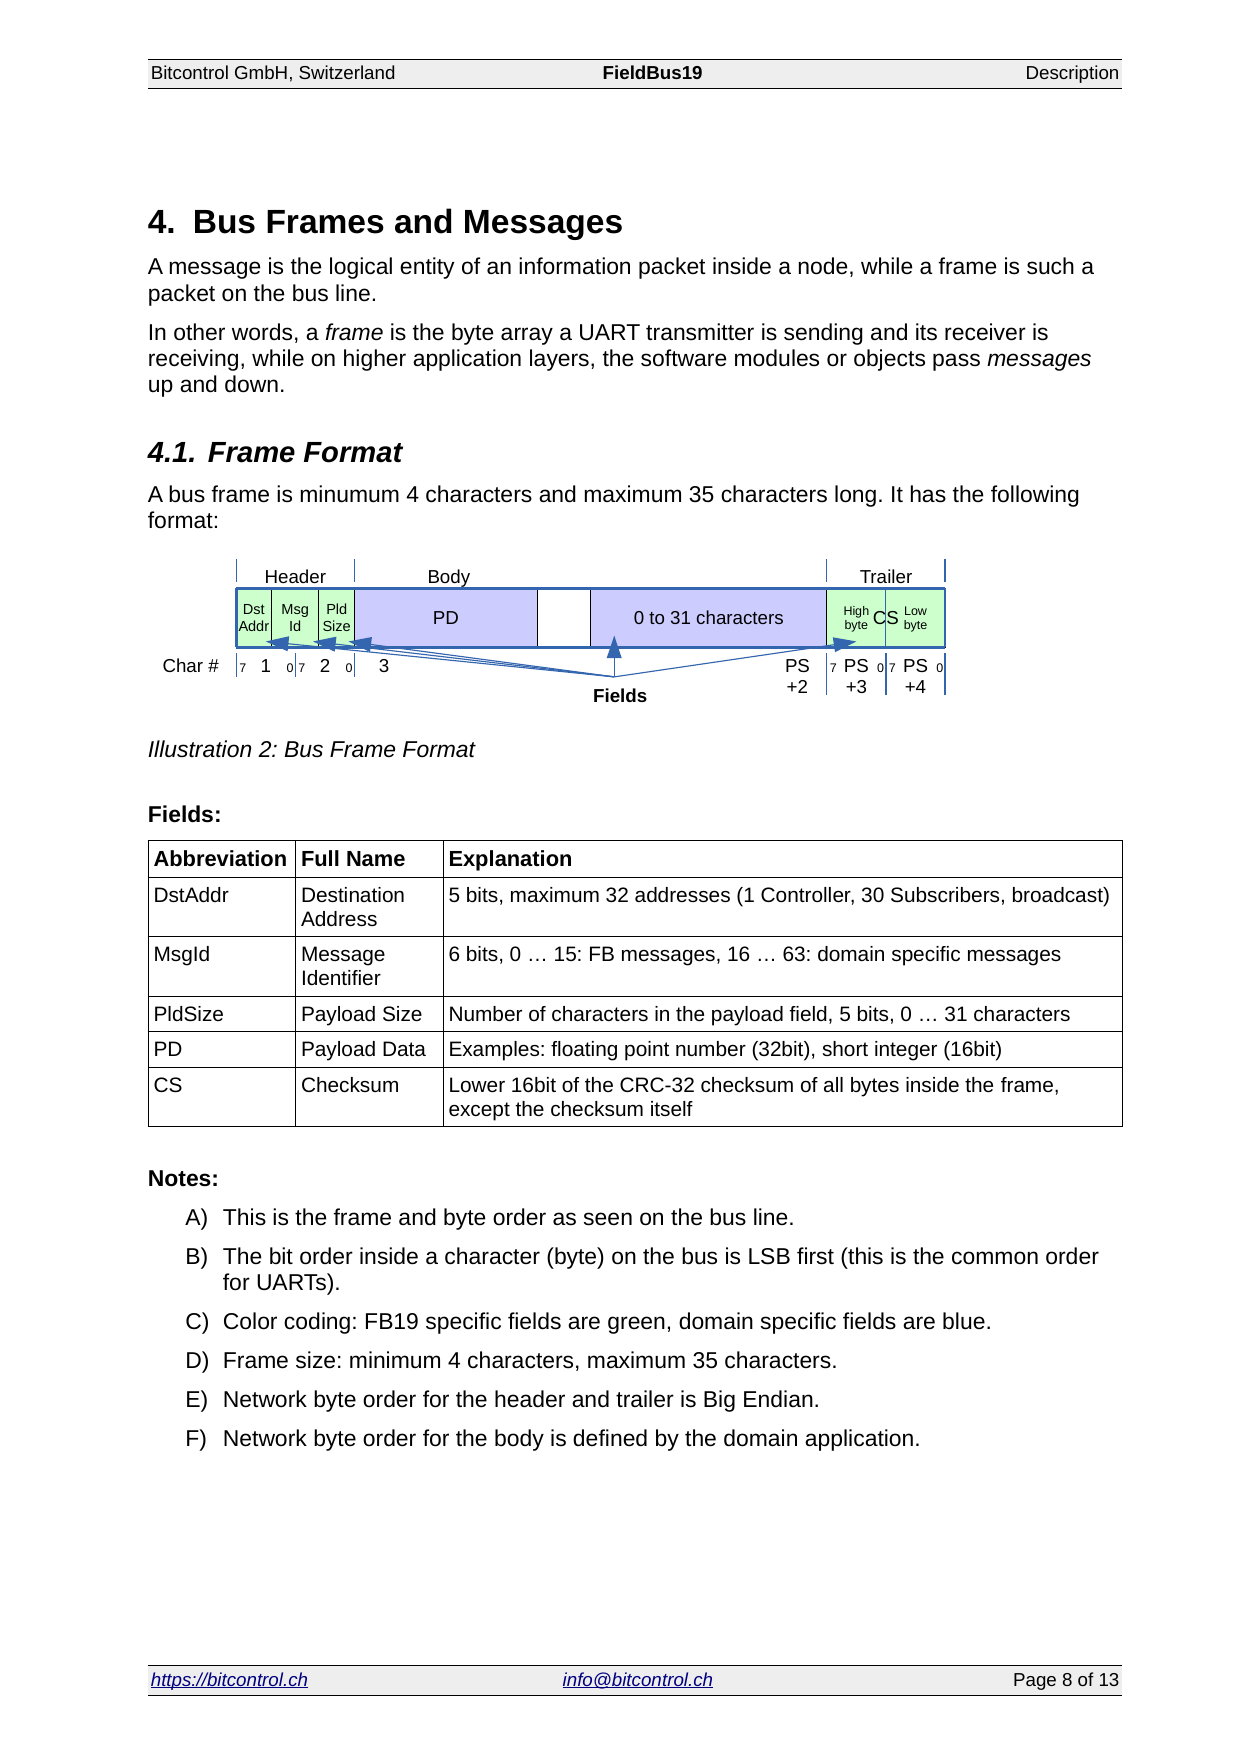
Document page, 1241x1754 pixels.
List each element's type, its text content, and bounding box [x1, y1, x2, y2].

table_cell MsgId [149, 937, 295, 996]
subtitle Frame Format [148, 435, 1122, 468]
table_cell 6 bits, 0 … 15: FB messages, 16 … 63: domain specific messages [444, 937, 1122, 996]
table_cell Examples: floating point number (32bit), short integer (16bit) [444, 1032, 1122, 1067]
table_cell PldSize [149, 997, 295, 1031]
table_cell Number of characters in the payload field, 5 bits, 0 … 31 characters [444, 997, 1122, 1031]
table_header Full Name [296, 841, 443, 877]
table_cell Checksum [296, 1068, 443, 1126]
table_cell CS [149, 1068, 295, 1126]
text In other words, a frame is the byte array a UART transmitter is sending and its receiver is receiving, while on higher application layers, the software modules or objects pass messages up and down. [148, 318, 1122, 397]
table_header Abbreviation [149, 841, 295, 877]
table_cell Payload Data [296, 1032, 443, 1067]
subtitle Bus Frames and Messages [148, 202, 1122, 241]
table_cell Lower 16bit of the CRC-32 checksum of all bytes inside the frame, except the checksum itself [444, 1068, 1122, 1126]
text A bus frame is minumum 4 characters and maximum 35 characters long. It has the following format: [148, 481, 1122, 534]
table_cell 5 bits, maximum 32 addresses (1 Controller, 30 Subscribers, broadcast) [444, 878, 1122, 936]
table_cell Payload Size [296, 997, 443, 1031]
table_cell DstAddr [149, 878, 295, 936]
list Network byte order for the body is defined by the domain application. [185, 1425, 1122, 1451]
text Illustration 2: Bus Frame Format [148, 571, 957, 762]
text Notes: [148, 1165, 1122, 1192]
table_cell Message Identifier [296, 937, 443, 996]
table_cell PD [149, 1032, 295, 1067]
list This is the frame and byte order as seen on the bus line. [185, 1204, 1122, 1231]
table_header Explanation [444, 841, 1122, 877]
text Fields: [148, 801, 1122, 828]
list The bit order inside a character (byte) on the bus is LSB first (this is the common order for UARTs). [185, 1243, 1122, 1296]
list Network byte order for the header and trailer is Big Endian. [185, 1386, 1122, 1412]
list Frame size: minimum 4 characters, maximum 35 characters. [185, 1347, 1122, 1373]
table_cell Destination Address [296, 878, 443, 936]
text A message is the logical entity of an information packet inside a node, while a frame is such a packet on the bus line. [148, 253, 1122, 306]
list Color coding: FB19 specific fields are green, domain specific fields are blue. [185, 1308, 1122, 1334]
